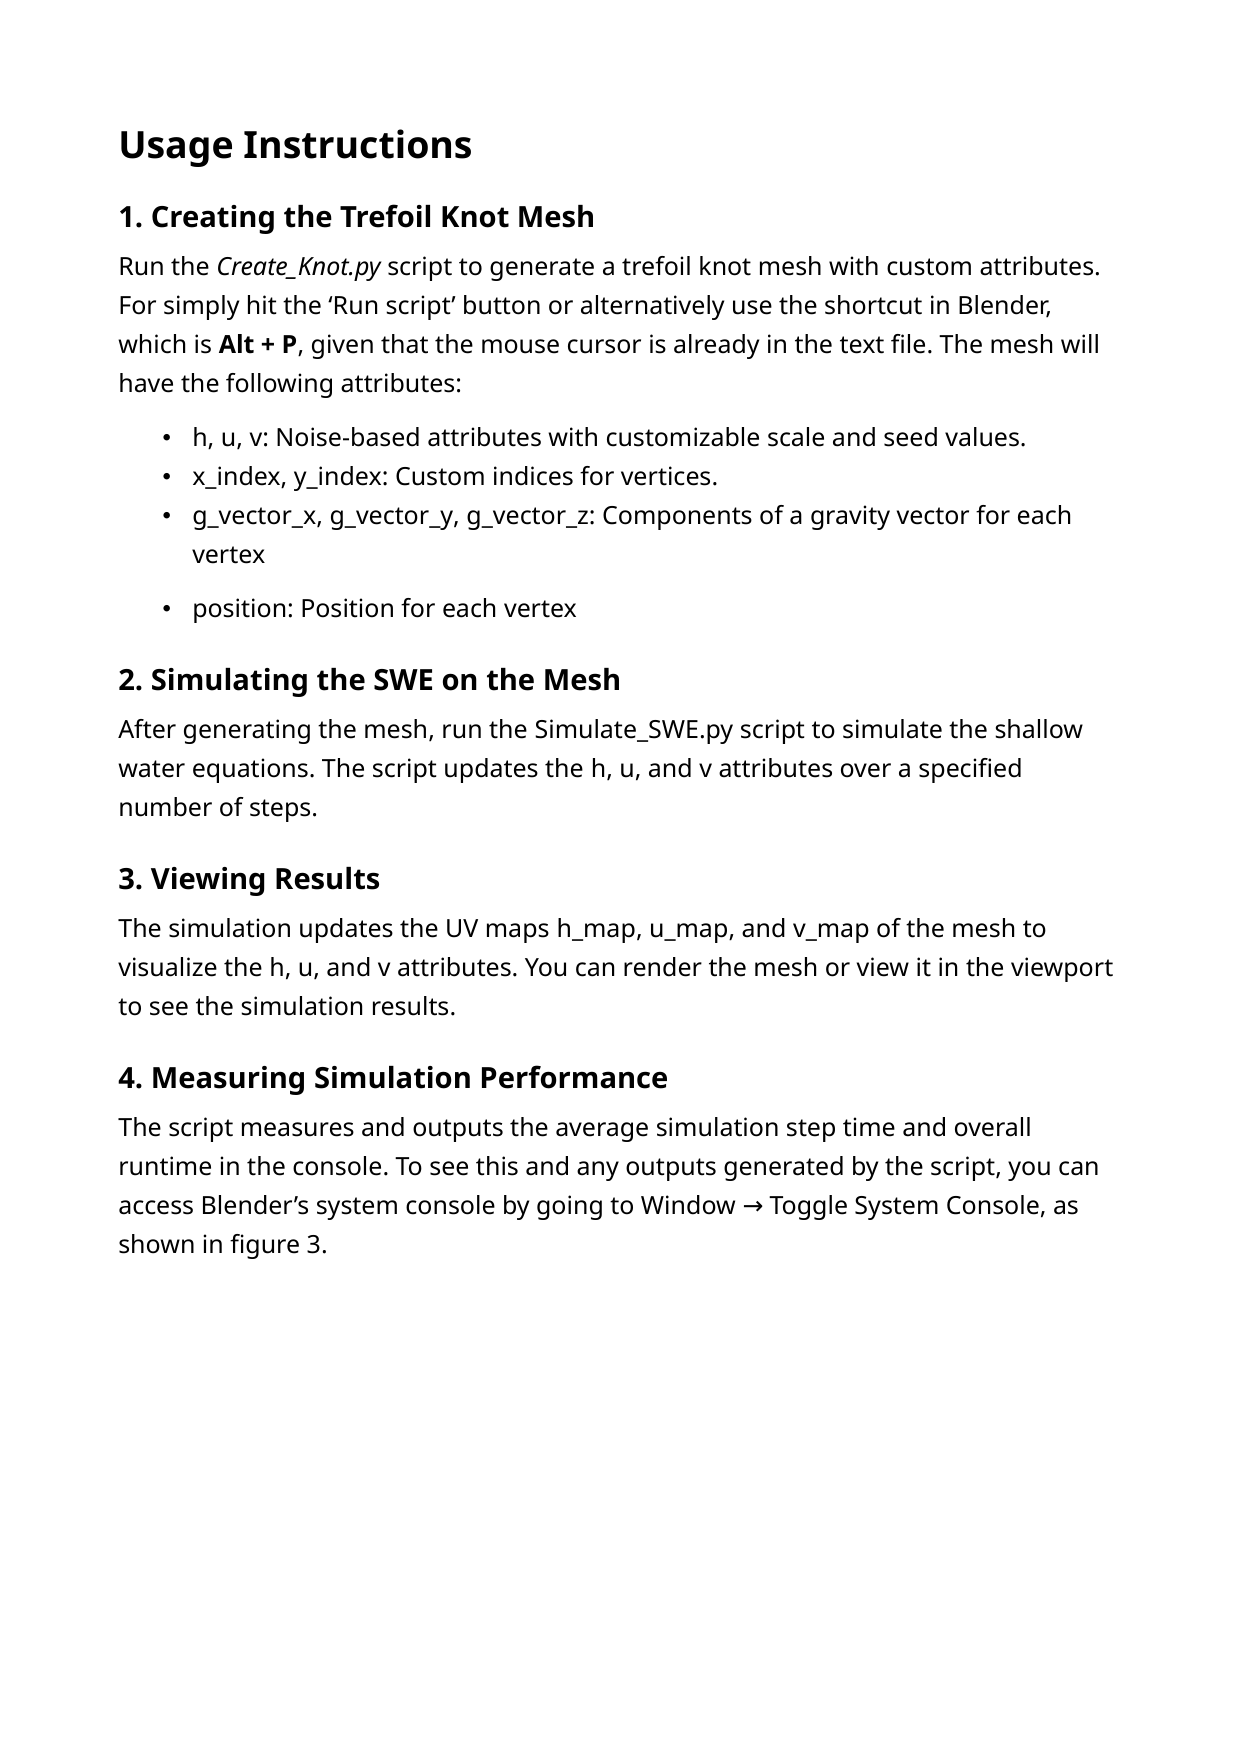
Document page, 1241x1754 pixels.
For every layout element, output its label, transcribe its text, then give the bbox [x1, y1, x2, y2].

text Run the Create_Knot.py script to generate a trefoil knot mesh with custom attributes. For simply hit the ‘Run script’ button or alternatively use the shortcut in Blender, which is Alt + P, given that the mouse cursor is already in the text file. The mesh will have the following attributes: [118, 248, 1122, 400]
list h, u, v: Noise-based attributes with customizable scale and seed values. [162, 420, 1122, 454]
list g_vector_x, g_vector_y, g_vector_z: Components of a gravity vector for each vertex [162, 498, 1122, 571]
subtitle 4. Measuring Simulation Performance [118, 1057, 1122, 1097]
text The simulation updates the UV maps h_map, u_map, and v_map of the mesh to visualize the h, u, and v attributes. You can render the mesh or view it in the viewport to see the simulation results. [118, 910, 1122, 1023]
subtitle 3. Viewing Results [118, 858, 1122, 898]
text After generating the mesh, run the Simulate_SWE.py script to simulate the shallow water equations. The script updates the h, u, and v attributes over a specified number of steps. [118, 711, 1122, 824]
list x_index, y_index: Custom indices for vertices. [162, 459, 1122, 493]
text The script measures and outputs the average simulation step time and overall runtime in the console. To see this and any outputs generated by the script, you can access Blender’s system console by going to Window → Toggle System Console, as shown in figure 2. [118, 1109, 1122, 1261]
list position: Position for each vertex [162, 591, 1122, 625]
subtitle 2. Simulating the SWE on the Mesh [118, 659, 1122, 699]
subtitle Usage Instructions [118, 118, 1122, 169]
subtitle 1. Creating the Trefoil Knot Mesh [118, 196, 1122, 236]
